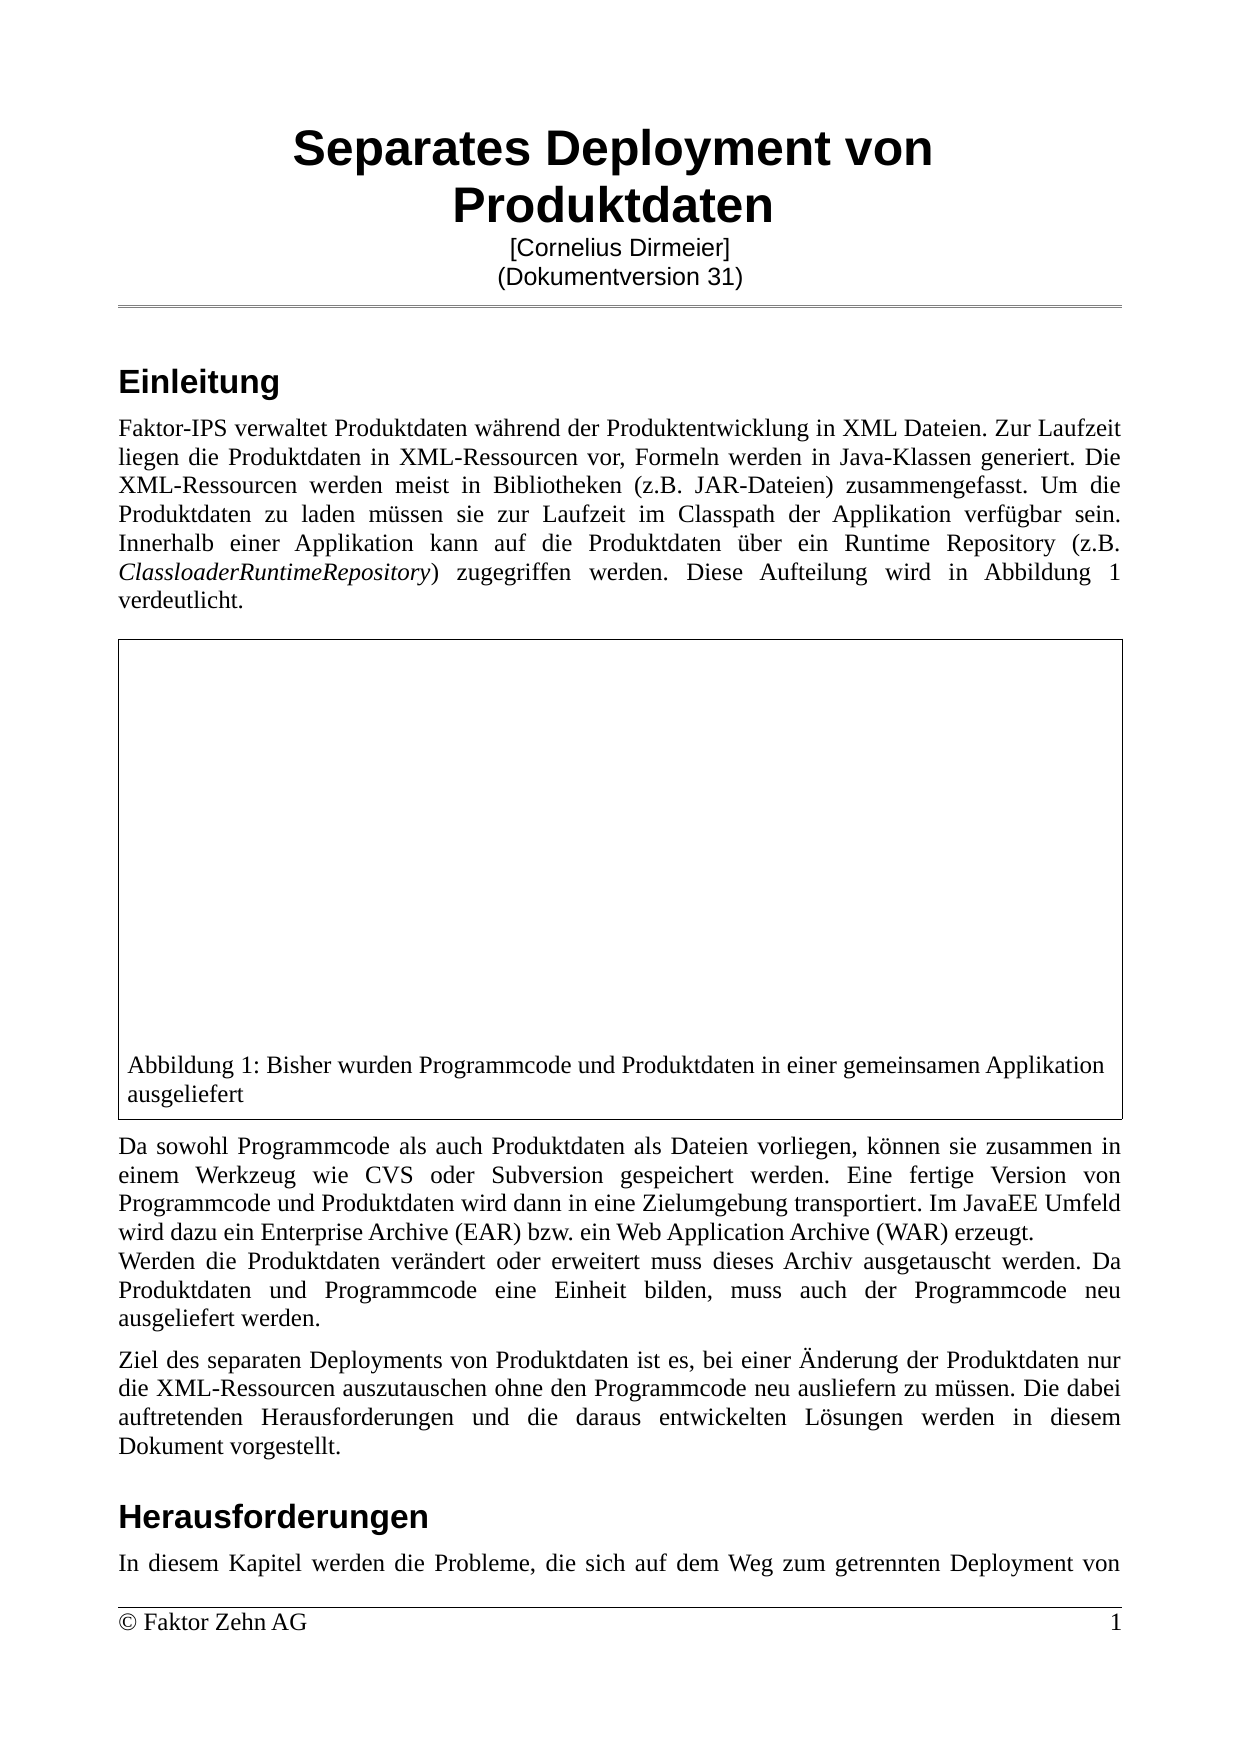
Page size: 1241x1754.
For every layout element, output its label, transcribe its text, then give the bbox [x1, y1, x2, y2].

subtitle Einleitung [118, 362, 1122, 400]
text [Cornelius Dirmeier] [118, 233, 1122, 262]
text Ziel des separaten Deployments von Produktdaten ist es, bei einer Änderung der Produktdaten nur die XML-Ressourcen auszutauschen ohne den Programmcode neu ausliefern zu müssen. Die dabei auftretenden Herausforderungen und die daraus entwickelten Lösungen werden in diesem Dokument vorgestellt. [118, 1345, 1122, 1460]
text (Dokumentversion 31) [118, 262, 1122, 291]
text [118, 627, 1122, 639]
subtitle Herausforderungen [118, 1497, 1122, 1536]
text Faktor-IPS verwaltet Produktdaten während der Produktentwicklung in XML Dateien. Zur Laufzeit liegen die Produktdaten in XML-Ressourcen vor, Formeln werden in Java-Klassen generiert. Die XML-Ressourcen werden meist in Bibliotheken (z.B. JAR-Dateien) zusammengefasst. Um die Produktdaten zu laden müssen sie zur Laufzeit im Classpath der Applikation verfügbar sein. Innerhalb einer Applikation kann auf die Produktdaten über ein Runtime Repository (z.B. ClassloaderRuntimeRepository) zugegriffen werden. Diese Aufteilung wird in Abbildung 1 verdeutlicht. [118, 413, 1122, 614]
text [119, 640, 1122, 1119]
text In diesem Kapitel werden die Probleme, die sich auf dem Weg zum getrennten Deployment von [118, 1548, 1122, 1577]
text Werden die Produktdaten verändert oder erweitert muss dieses Archiv ausgetauscht werden. Da Produktdaten und Programmcode eine Einheit bilden, muss auch der Programmcode neu ausgeliefert werden. [118, 1246, 1122, 1332]
text Separates Deployment von [118, 118, 1122, 176]
text Produktdaten [118, 176, 1122, 233]
text Abbildung 1: Bisher wurden Programmcode und Produktdaten in einer gemeinsamen Applikation ausgeliefert [127, 1050, 1113, 1108]
text Da sowohl Programmcode als auch Produktdaten als Dateien vorliegen, können sie zusammen in einem Werkzeug wie CVS oder Subversion gespeichert werden. Eine fertige Version von Programmcode und Produktdaten wird dann in eine Zielumgebung transportiert. Im JavaEE Umfeld wird dazu ein Enterprise Archive (EAR) bzw. ein Web Application Archive (WAR) erzeugt. [118, 1120, 1122, 1246]
